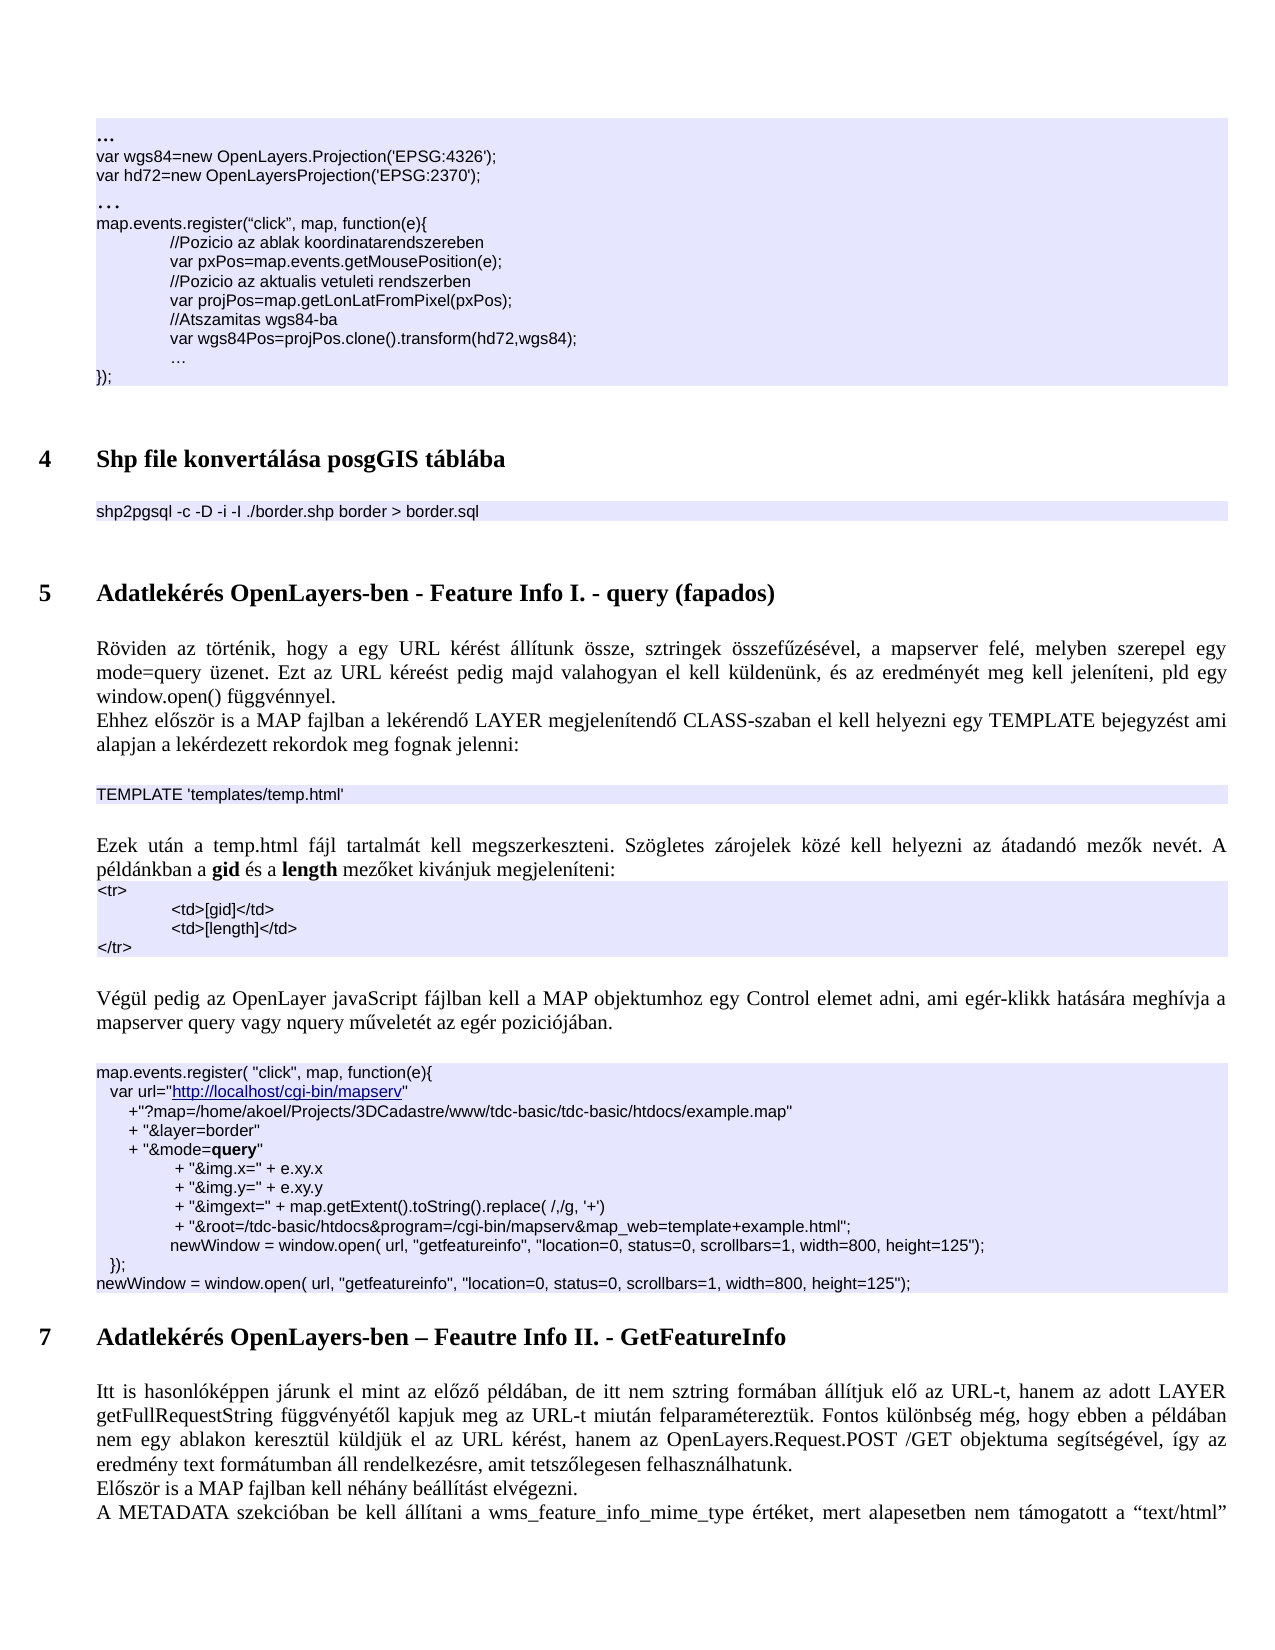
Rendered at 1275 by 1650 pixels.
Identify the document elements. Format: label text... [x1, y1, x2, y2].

text Röviden az történik, hogy a egy URL kérést állítunk össze, sztringek összefűzésével, a mapserver felé, melyben szerepel egy mode=query üzenet. Ezt az URL kéreést pedig majd valahogyan el kell küldenünk, és az eredményét meg kell jeleníteni, pld egy window.open() függvénnyel. [96, 636, 1228, 708]
text map.events.register( "click", map, function(e){ [96, 1063, 1228, 1082]
list + "&layer=border" [96, 1121, 1228, 1140]
text map.events.register(“click”, map, function(e){ [96, 214, 1228, 233]
text 4 Shp file konvertálása posgGIS táblába [39, 444, 1228, 473]
list newWindow = window.open( url, "getfeatureinfo", "location=0, status=0, scrollbars=1, width=800, height=125"); [96, 1236, 1228, 1255]
text var projPos=map.getLonLatFromPixel(pxPos); [96, 291, 1228, 310]
text <td>[gid]</td> [97, 900, 1228, 919]
text //Pozicio az aktualis vetuleti rendszerben [96, 271, 1228, 291]
text var pxPos=map.events.getMousePosition(e); [96, 252, 1228, 271]
text }); [96, 367, 1228, 386]
text … [96, 185, 1228, 214]
list + "&img.y=" + e.xy.y [96, 1178, 1228, 1197]
text A METADATA szekcióban be kell állítani a wms_feature_info_mime_type értéket, mert alapesetben nem támogatott a “text/html” [96, 1499, 1228, 1524]
text //Pozicio az ablak koordinatarendszereben [96, 233, 1228, 252]
text Ezek után a temp.html fájl tartalmát kell megszerkeszteni. Szögletes zárojelek közé kell helyezni az átadandó mezők nevét. A példánkban a gid és a length mezőket kivánjuk megjeleníteni: [96, 833, 1228, 881]
list newWindow = window.open( url, "getfeatureinfo", "location=0, status=0, scrollbars=1, width=800, height=125"); [96, 1274, 1228, 1293]
text TEMPLATE 'templates/temp.html' [96, 785, 1228, 804]
text Itt is hasonlóképpen járunk el mint az előző példában, de itt nem sztring formában állítjuk elő az URL-t, hanem az adott LAYER getFullRequestString függvényétől kapjuk meg az URL-t miután felparamétereztük. Fontos különbség még, hogy ebben a példában nem egy ablakon keresztül küldjük el az URL kérést, hanem az OpenLayers.Request.POST /GET objektuma segítségével, így az eredmény text formátumban áll rendelkezésre, amit tetszőlegesen felhasználhatunk. [96, 1379, 1228, 1476]
text Végül pedig az OpenLayer javaScript fájlban kell a MAP objektumhoz egy Control elemet adni, ami egér-klikk hatására meghívja a mapserver query vagy nquery műveletét az egér poziciójában. [96, 986, 1228, 1034]
list + "&imgext=" + map.getExtent().toString().replace( /,/g, '+') [96, 1197, 1228, 1216]
text //Atszamitas wgs84-ba [96, 310, 1228, 329]
text <tr> [97, 881, 1228, 900]
text Ehhez először is a MAP fajlban a lekérendő LAYER megjelenítendő CLASS-szaban el kell helyezni egy TEMPLATE bejegyzést ami alapjan a lekérdezett rekordok meg fognak jelenni: [96, 708, 1228, 756]
text Először is a MAP fajlban kell néhány beállítást elvégezni. [96, 1476, 1228, 1499]
text 5 Adatlekérés OpenLayers-ben - Feature Info I. - query (fapados) [39, 578, 1228, 607]
text 7 Adatlekérés OpenLayers-ben – Feautre Info II. - GetFeatureInfo [39, 1322, 1228, 1351]
text ... [96, 118, 1228, 147]
list + "&mode=query" [96, 1140, 1228, 1159]
text var wgs84=new OpenLayers.Projection('EPSG:4326'); [96, 147, 1228, 166]
list }); [96, 1255, 1228, 1274]
text var hd72=new OpenLayersProjection('EPSG:2370'); [96, 166, 1228, 185]
list + "&img.x=" + e.xy.x [96, 1159, 1228, 1178]
text </tr> [97, 938, 1228, 957]
text var wgs84Pos=projPos.clone().transform(hd72,wgs84); [96, 329, 1228, 348]
text <td>[length]</td> [97, 919, 1228, 938]
list + "&root=/tdc-basic/htdocs&program=/cgi-bin/mapserv&map_web=template+example.html"; [96, 1216, 1228, 1236]
text shp2pgsql -c -D -i -I ./border.shp border > border.sql [96, 501, 1228, 521]
text +"?map=/home/akoel/Projects/3DCadastre/www/tdc-basic/tdc-basic/htdocs/example.map" [96, 1101, 1228, 1121]
text … [96, 348, 1228, 367]
text var url="http://localhost/cgi-bin/mapserv" [96, 1082, 1228, 1101]
